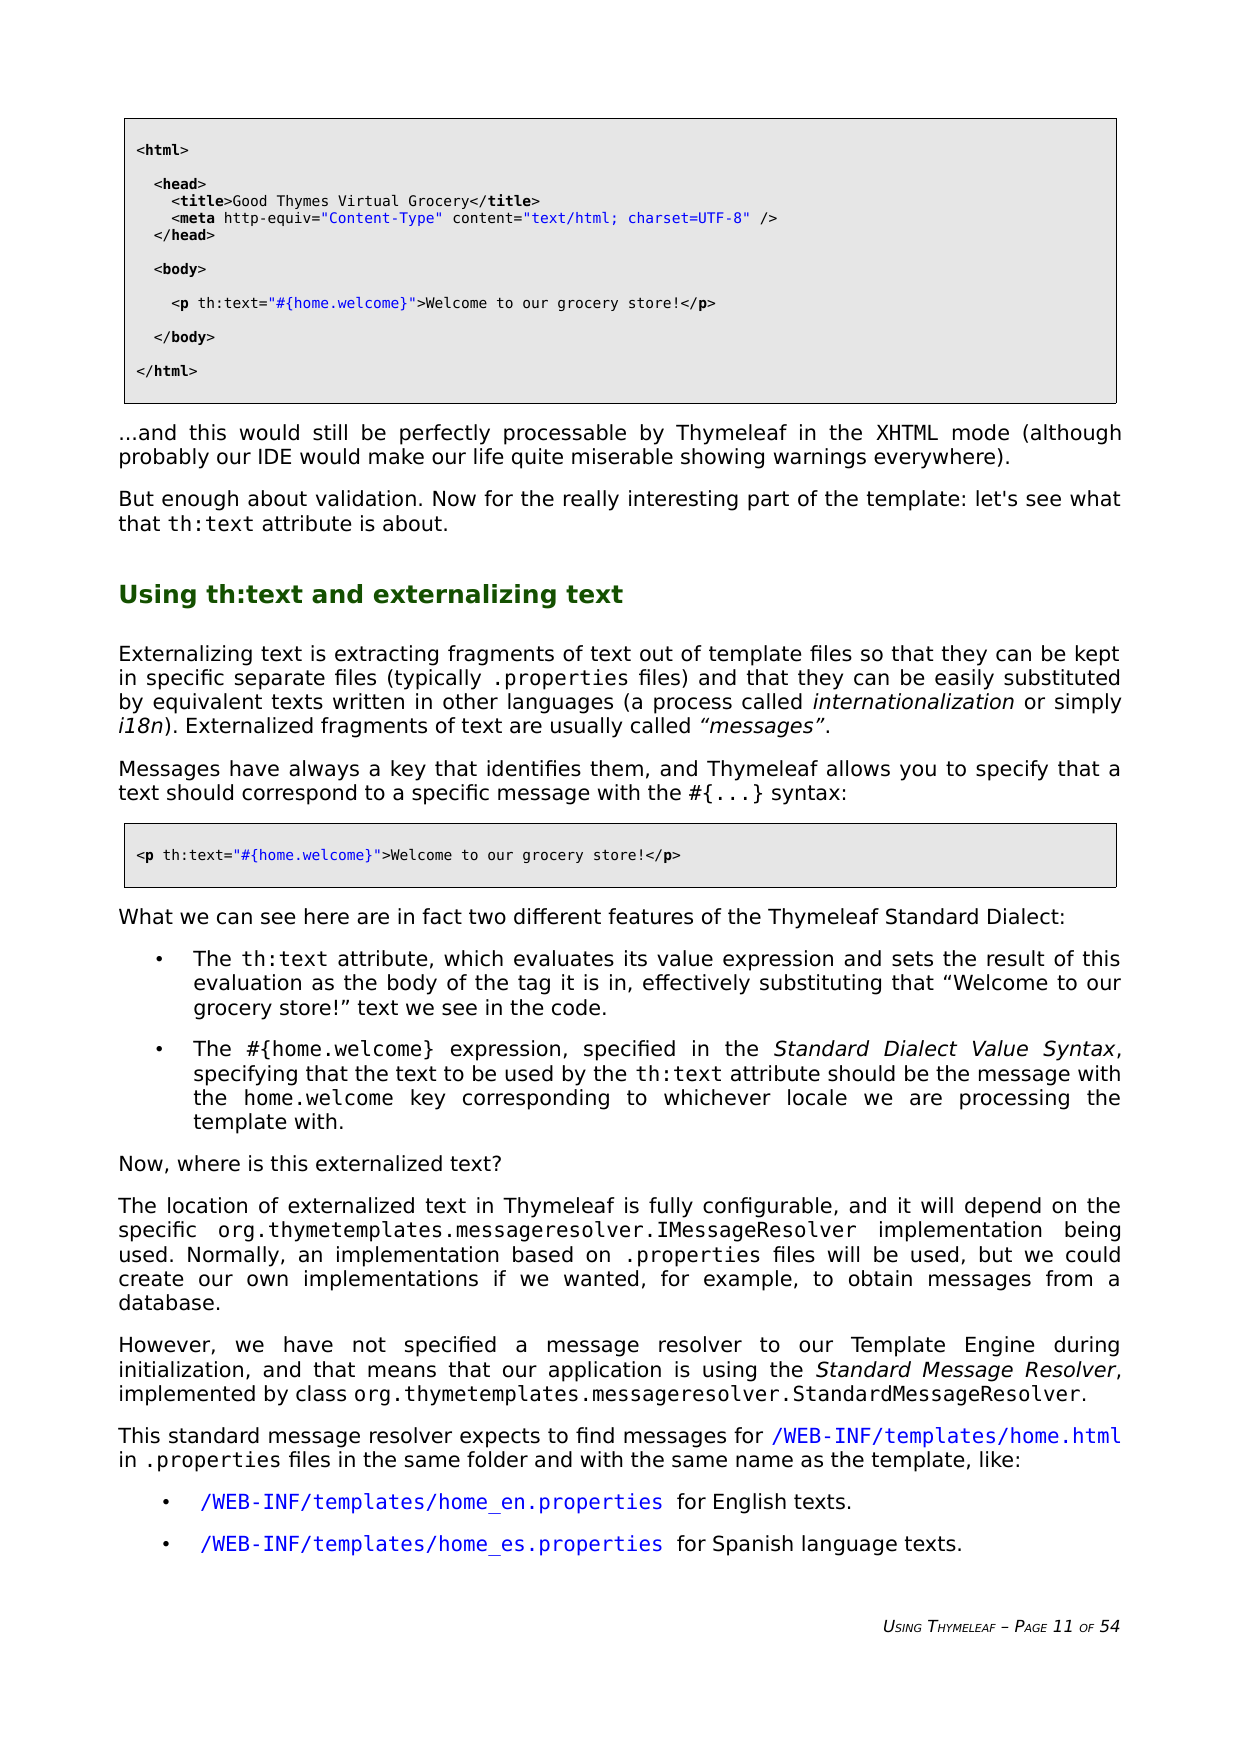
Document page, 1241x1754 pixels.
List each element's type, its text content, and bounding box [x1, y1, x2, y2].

text The location of externalized text in Thymeleaf is fully configurable, and it will depend on the specific org.thymetemplates.messageresolver.IMessageResolver implementation being used. Normally, an implementation based on .properties files will be used, but we could create our own implementations if we wanted, for example, to obtain messages from a database. [118, 1194, 1122, 1316]
text However, we have not specified a message resolver to our Template Engine during initialization, and that means that our application is using the Standard Message Resolver, implemented by class org.thymetemplates.messageresolver.StandardMessageResolver. [118, 1333, 1122, 1406]
list The #{home.welcome} expression, specified in the Standard Dialect Value Syntax, specifying that the text to be used by the th:text attribute should be the message with the home.welcome key corresponding to whichever locale we are processing the template with. [156, 1037, 1122, 1134]
list The th:text attribute, which evaluates its value expression and sets the result of this evaluation as the body of the tag it is in, effectively substituting that “Welcome to our grocery store!” text we see in the code. [156, 947, 1122, 1020]
text <html> <head> <title>Good Thymes Virtual Grocery</title> <meta http-equiv="Content-Type" content="text/html; charset=UTF-8" /> </head> <body> <p th:text="#{home.welcome}">Welcome to our grocery store!</p> </body> </html> [125, 119, 1116, 403]
text But enough about validation. Now for the really interesting part of the template: let's see what that th:text attribute is about. [118, 487, 1122, 536]
list /WEB-INF/templates/home_en.properties for English texts. [162, 1490, 1122, 1514]
text <p th:text="#{home.welcome}">Welcome to our grocery store!</p> [125, 824, 1116, 887]
text Messages have always a key that identifies them, and Thymeleaf allows you to specify that a text should correspond to a specific message with the #{...} syntax: [118, 757, 1122, 805]
list /WEB-INF/templates/home_es.properties for Spanish language texts. [162, 1532, 1122, 1556]
text Externalizing text is extracting fragments of text out of template files so that they can be kept in specific separate files (typically .properties files) and that they can be easily substituted by equivalent texts written in other languages (a process called internationalization or simply i18n). Externalized fragments of text are usually called “messages”. [118, 642, 1122, 739]
text What we can see here are in fact two different features of the Thymeleaf Standard Dialect: [118, 905, 1122, 929]
text Now, where is this externalized text? [118, 1152, 1122, 1177]
text ...and this would still be perfectly processable by Thymeleaf in the XHTML mode (although probably our IDE would make our life quite miserable showing warnings everywhere). [118, 421, 1122, 469]
text This standard message resolver expects to find messages for /WEB-INF/templates/home.html in .properties files in the same folder and with the same name as the template, like: [118, 1424, 1122, 1472]
subtitle Using th:text and externalizing text [118, 580, 1122, 609]
